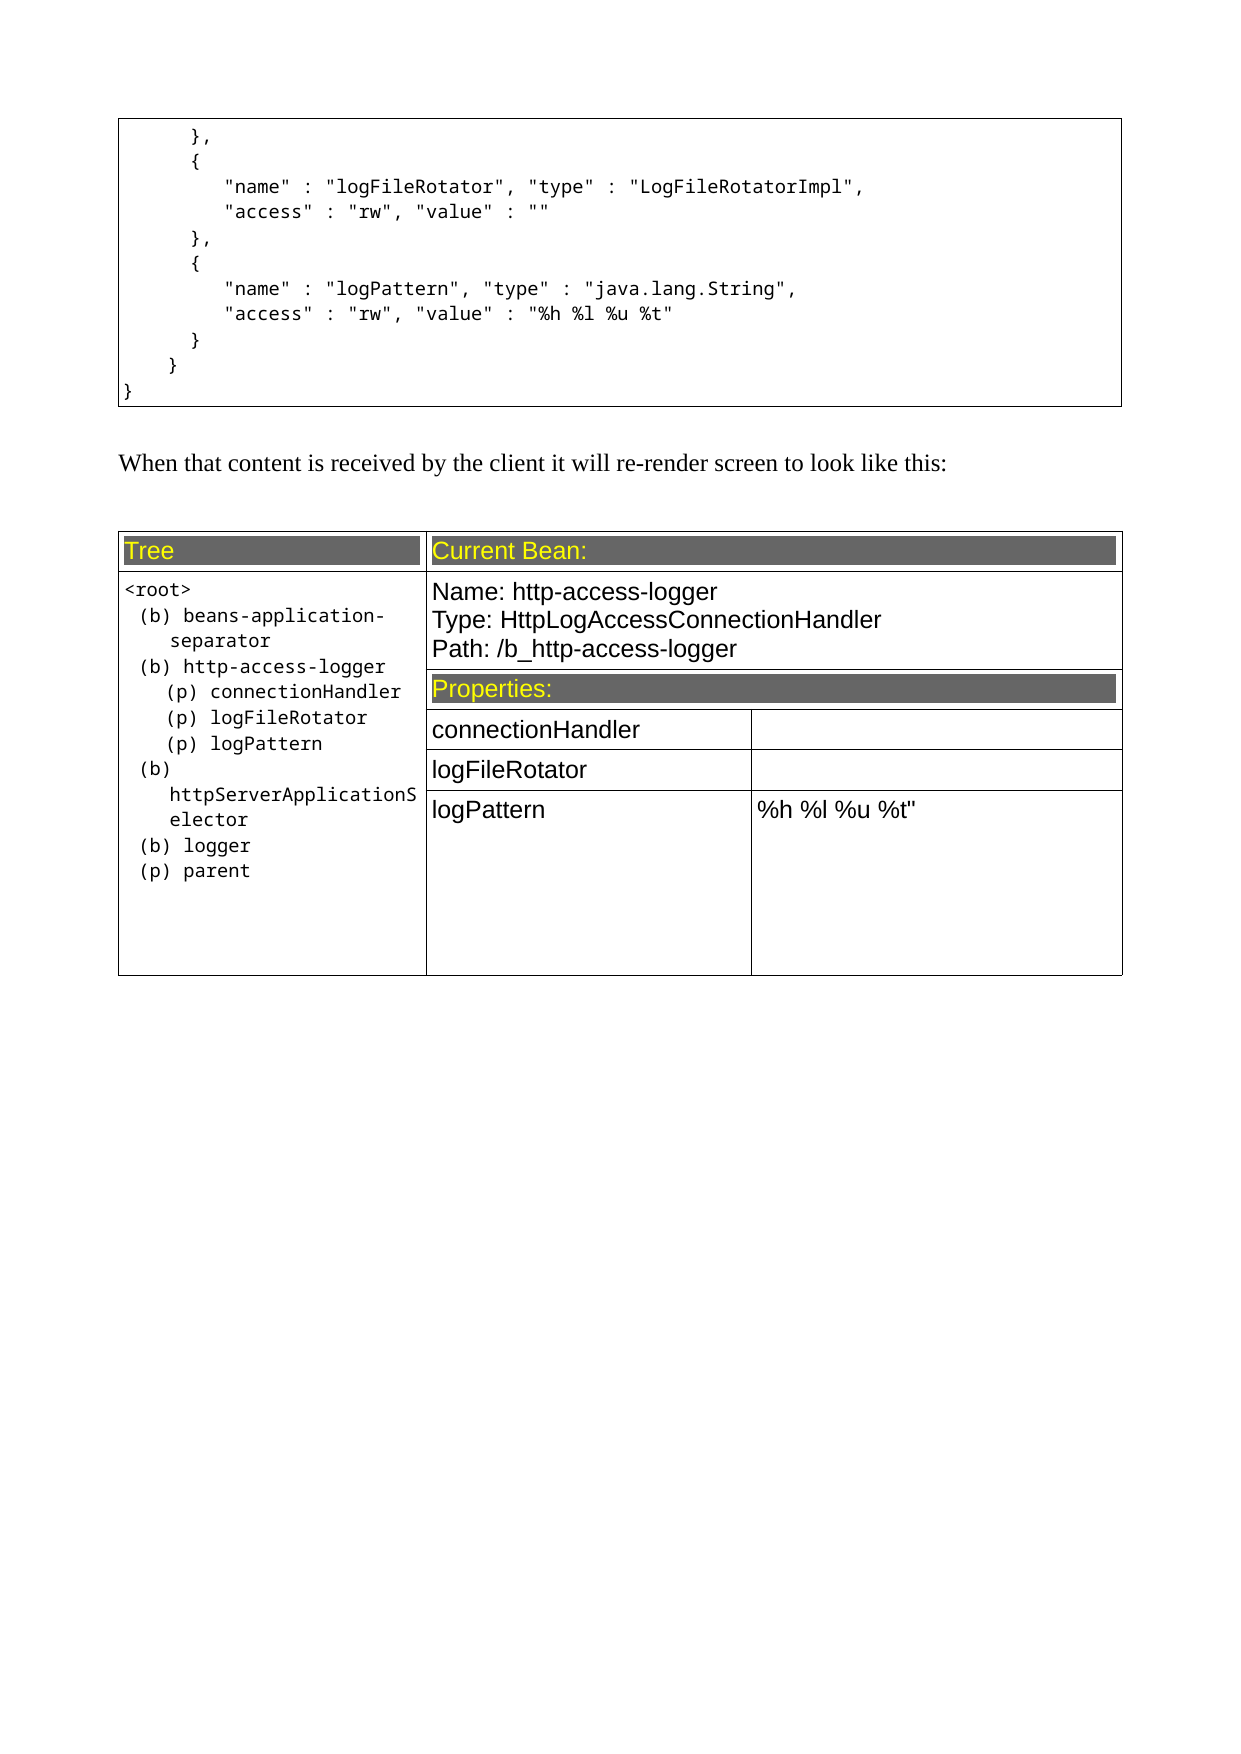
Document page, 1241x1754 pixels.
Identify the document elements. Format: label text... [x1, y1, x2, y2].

text { [119, 246, 1121, 271]
table_cell <root> (b) beans-application-separator (b) http-access-logger (p) connectionHandler (p) logFileRotator (p) logPattern (b) httpServerApplicationSelector (b) logger (p) parent [119, 572, 426, 975]
table_cell Properties: [427, 670, 1122, 709]
text "access" : "rw", "value" : "%h %l %u %t" [119, 297, 1121, 322]
text }, [119, 220, 1121, 246]
text "name" : "logPattern", "type" : "java.lang.String", [119, 271, 1121, 297]
table_cell Name: http-access-logger Type: HttpLogAccessConnectionHandler Path: /b_http-access-logger [427, 572, 1122, 669]
text }, [119, 119, 1121, 144]
table_cell connectionHandler [427, 710, 751, 749]
table_cell logPattern [427, 791, 751, 975]
text } [119, 348, 1121, 373]
table_cell %h %l %u %t" [752, 791, 1122, 975]
text "name" : "logFileRotator", "type" : "LogFileRotatorImpl", [119, 169, 1121, 195]
text } [119, 322, 1121, 348]
table_header Tree [119, 532, 426, 571]
text When that content is received by the client it will re-render screen to look like this: [118, 448, 1122, 477]
table_header Current Bean: [427, 532, 1122, 571]
table_cell logFileRotator [427, 750, 751, 789]
text "access" : "rw", "value" : "" [119, 195, 1121, 220]
table_cell [752, 750, 1122, 789]
text } [119, 373, 1121, 406]
text { [119, 144, 1121, 169]
table_cell [752, 710, 1122, 749]
